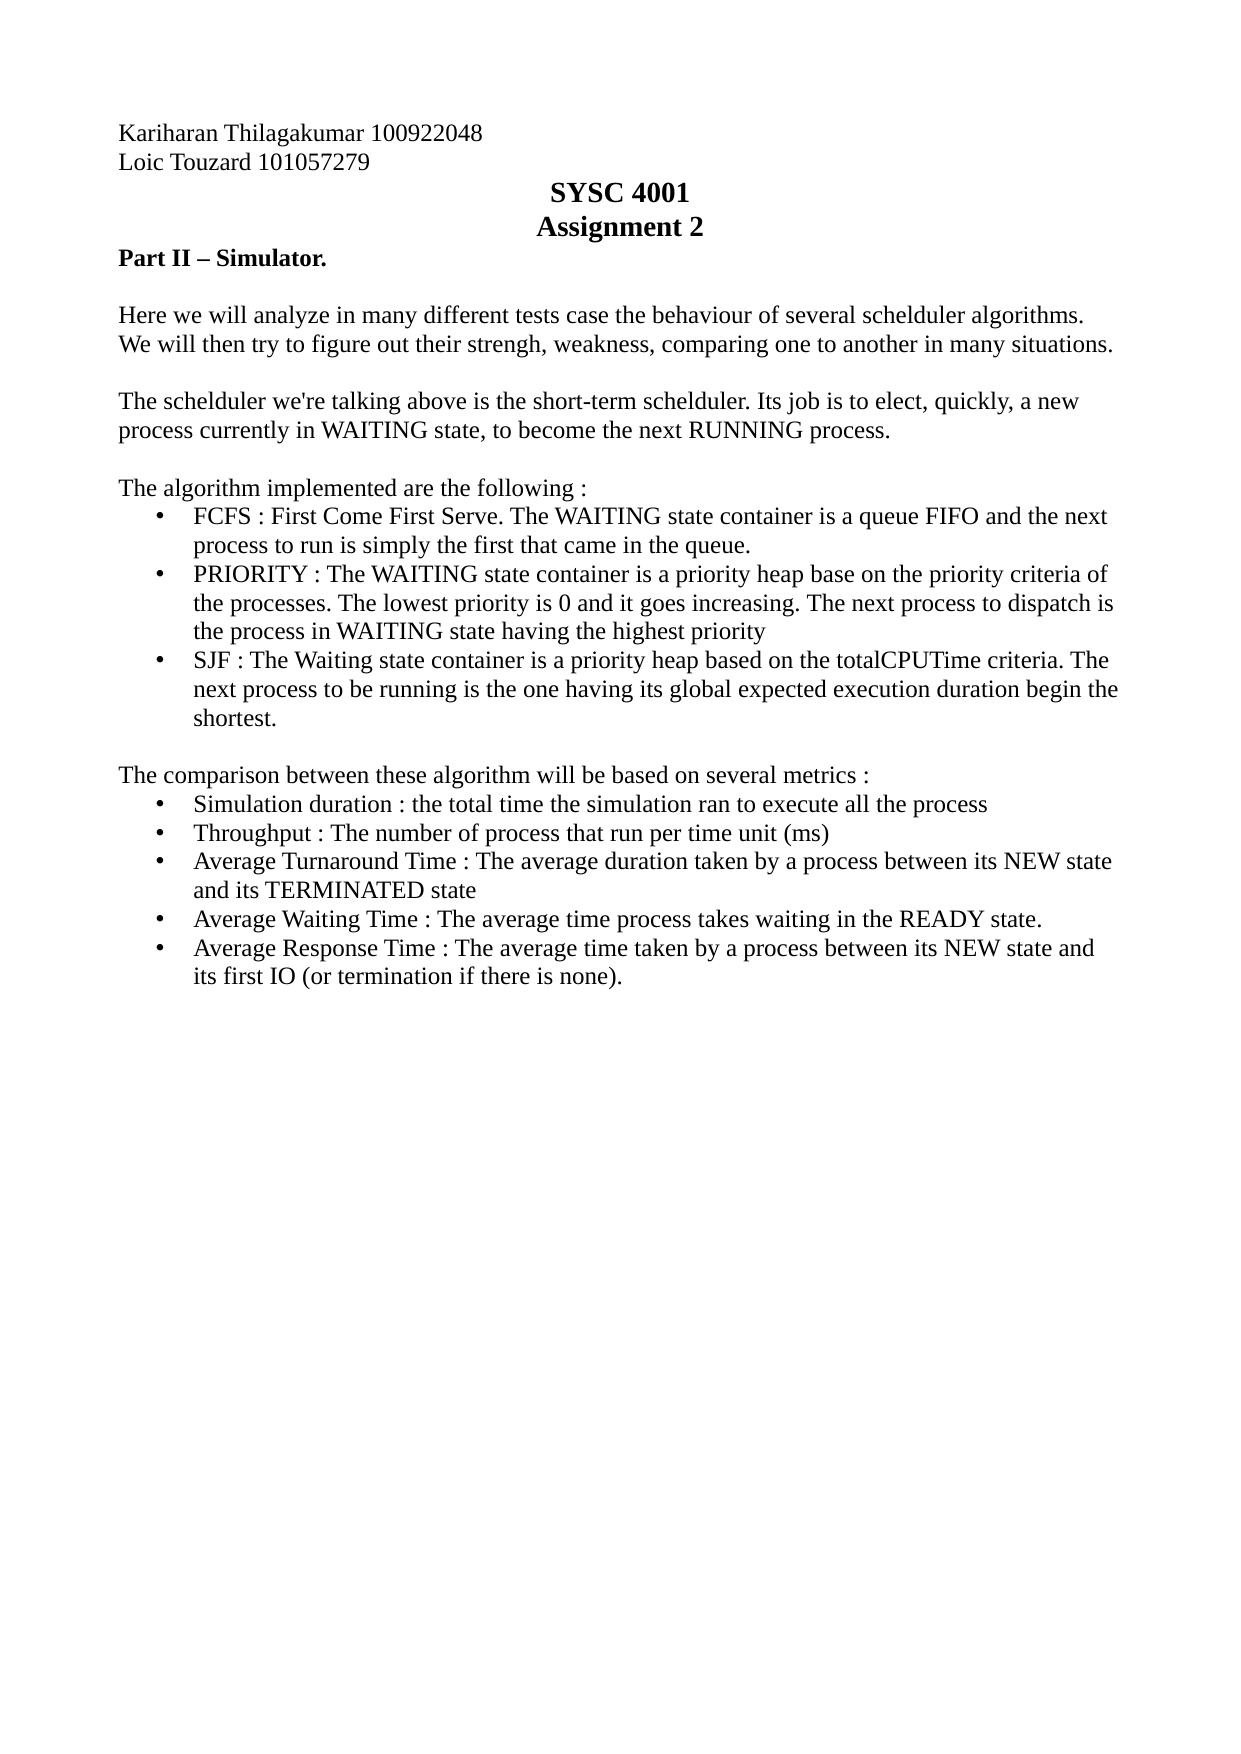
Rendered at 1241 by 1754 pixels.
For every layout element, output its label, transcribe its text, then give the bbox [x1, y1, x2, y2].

list PRIORITY : The WAITING state container is a priority heap base on the priority criteria of the processes. The lowest priority is 0 and it goes increasing. The next process to dispatch is the process in WAITING state having the highest priority [156, 559, 1122, 645]
list Average Response Time : The average time taken by a process between its NEW state and its first IO (or termination if there is none). [156, 933, 1122, 990]
text Loic Touzard 101057279 [118, 147, 1122, 176]
text The algorithm implemented are the following : [118, 473, 1122, 501]
text SYSC 4001 [118, 176, 1122, 209]
list SJF : The Waiting state container is a priority heap based on the totalCPUTime criteria. The next process to be running is the one having its global expected execution duration begin the shortest. [156, 645, 1122, 731]
text The comparison between these algorithm will be based on several metrics : [118, 760, 1122, 789]
text The schelduler we're talking above is the short-term schelduler. Its job is to elect, quickly, a new process currently in WAITING state, to become the next RUNNING process. [118, 386, 1122, 444]
list Average Turnaround Time : The average duration taken by a process between its NEW state and its TERMINATED state [156, 846, 1122, 904]
list Average Waiting Time : The average time process takes waiting in the READY state. [156, 904, 1122, 933]
text Here we will analyze in many different tests case the behaviour of several schelduler algorithms. We will then try to figure out their strengh, weakness, comparing one to another in many situations. [118, 300, 1122, 358]
text Kariharan Thilagakumar 100922048 [118, 118, 1122, 147]
list Throughput : The number of process that run per time unit (ms) [156, 818, 1122, 846]
text Part II – Simulator. [118, 243, 1122, 271]
text Assignment 2 [118, 209, 1122, 243]
list FCFS : First Come First Serve. The WAITING state container is a queue FIFO and the next process to run is simply the first that came in the queue. [156, 501, 1122, 559]
list Simulation duration : the total time the simulation ran to execute all the process [156, 789, 1122, 818]
